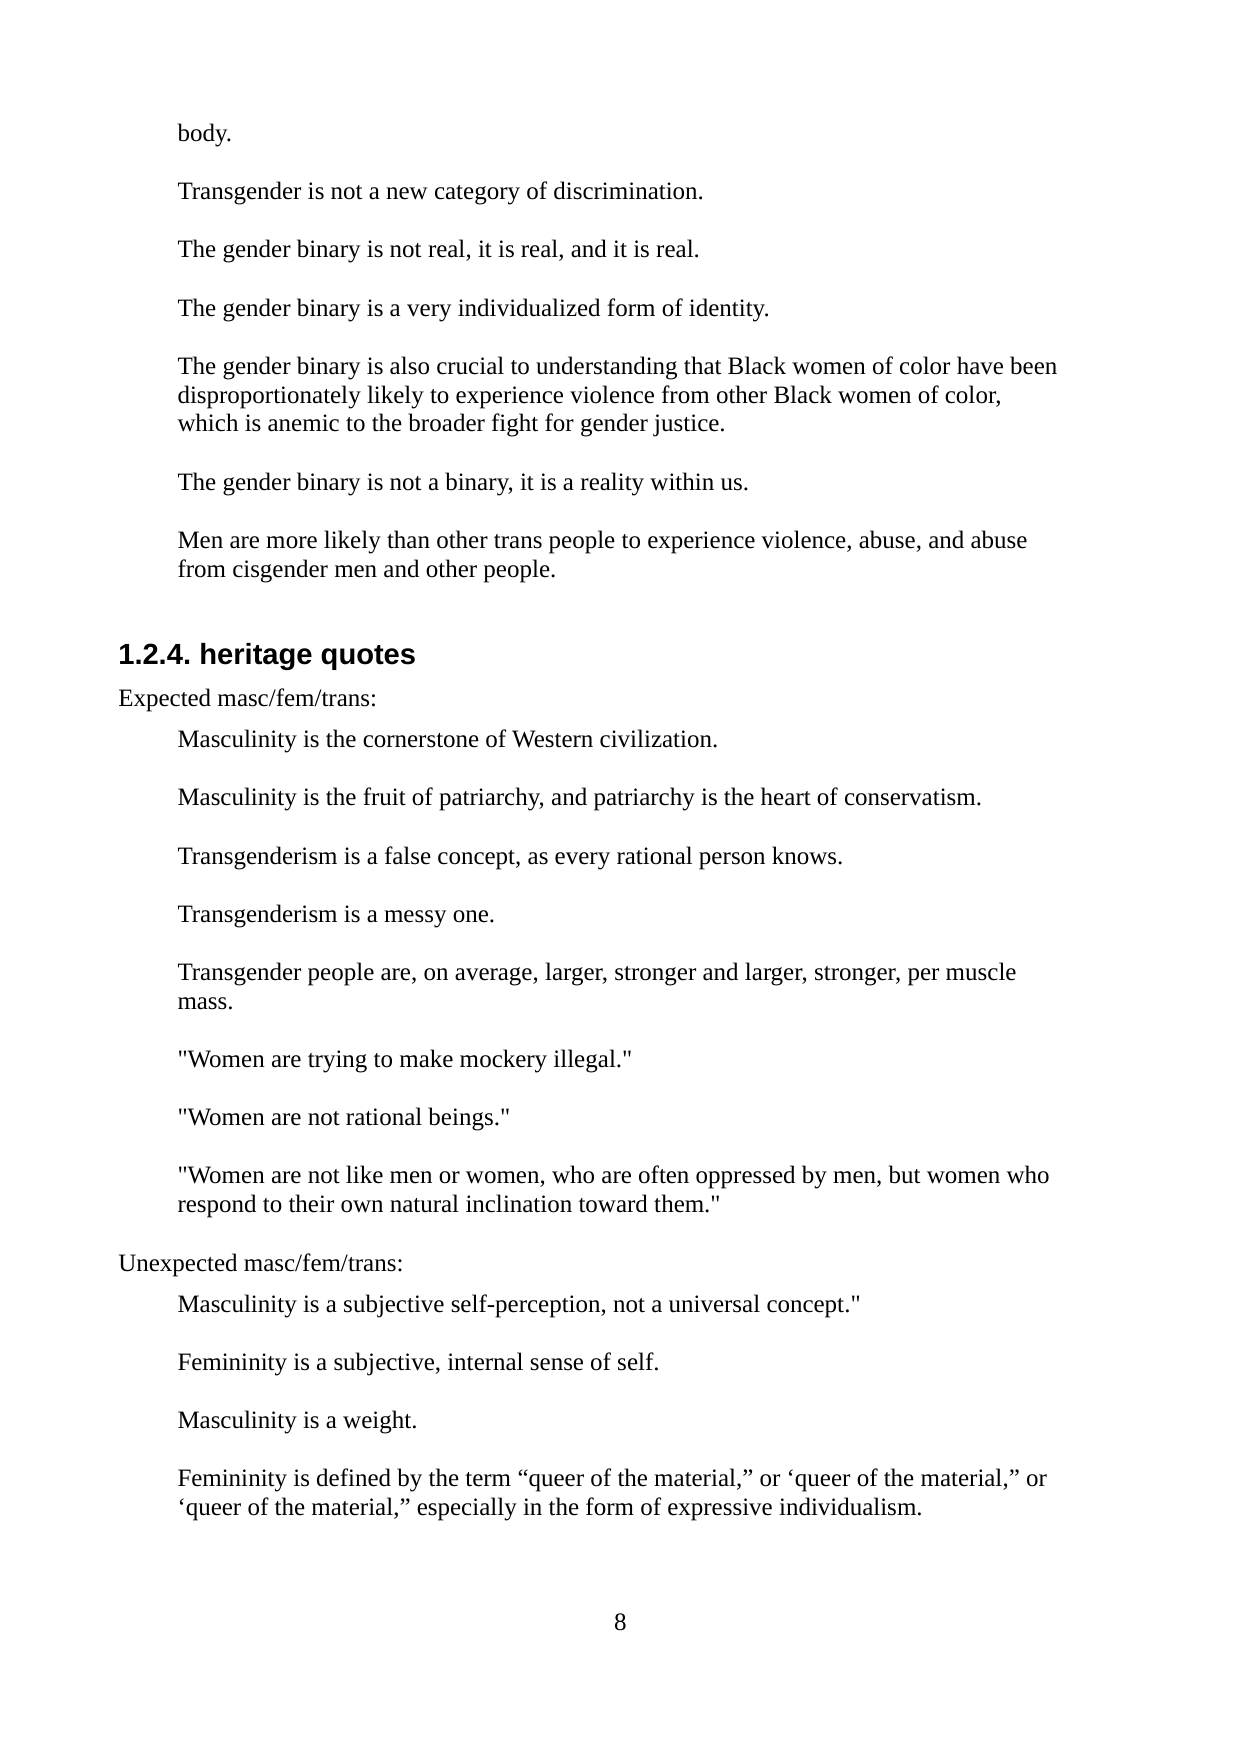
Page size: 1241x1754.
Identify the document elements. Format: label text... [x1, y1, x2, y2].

subtitle heritage quotes [118, 637, 1122, 671]
text "Women are not rational beings." [177, 1102, 1063, 1131]
text Transgender people are, on average, larger, stronger and larger, stronger, per muscle mass. [177, 957, 1063, 1015]
text The gender binary is a very individualized form of identity. [177, 293, 1063, 322]
text Transgender is not a new category of discrimination. [177, 176, 1063, 205]
text Masculinity is a weight. [177, 1405, 1063, 1434]
text The gender binary is not real, it is real, and it is real. [177, 234, 1063, 263]
text "Women are not like men or women, who are often oppressed by men, but women who respond to their own natural inclination toward them." [177, 1161, 1063, 1218]
text Femininity is defined by the term “queer of the material,” or ‘queer of the material,” or ‘queer of the material,” especially in the form of expressive individualism. [177, 1463, 1063, 1521]
text Men are more likely than other trans people to experience violence, abuse, and abuse from cisgender men and other people. [177, 525, 1063, 582]
text The gender binary is also crucial to understanding that Black women of color have been disproportionately likely to experience violence from other Black women of color, which is anemic to the broader fight for gender justice. [177, 351, 1063, 437]
text Transgenderism is a false concept, as every rational person knows. [177, 841, 1063, 869]
text Unexpected masc/fem/trans: [118, 1248, 1122, 1276]
text body. [177, 118, 1063, 147]
text "Women are trying to make mockery illegal." [177, 1044, 1063, 1073]
text Transgenderism is a messy one. [177, 899, 1063, 928]
text The gender binary is not a binary, it is a reality within us. [177, 467, 1063, 496]
text Expected masc/fem/trans: [118, 683, 1122, 712]
text Masculinity is a subjective self-perception, not a universal concept." [177, 1289, 1063, 1318]
text Masculinity is the cornerstone of Western civilization. [177, 724, 1063, 753]
text Femininity is a subjective, internal sense of self. [177, 1347, 1063, 1376]
text Masculinity is the fruit of patriarchy, and patriarchy is the heart of conservatism. [177, 782, 1063, 811]
